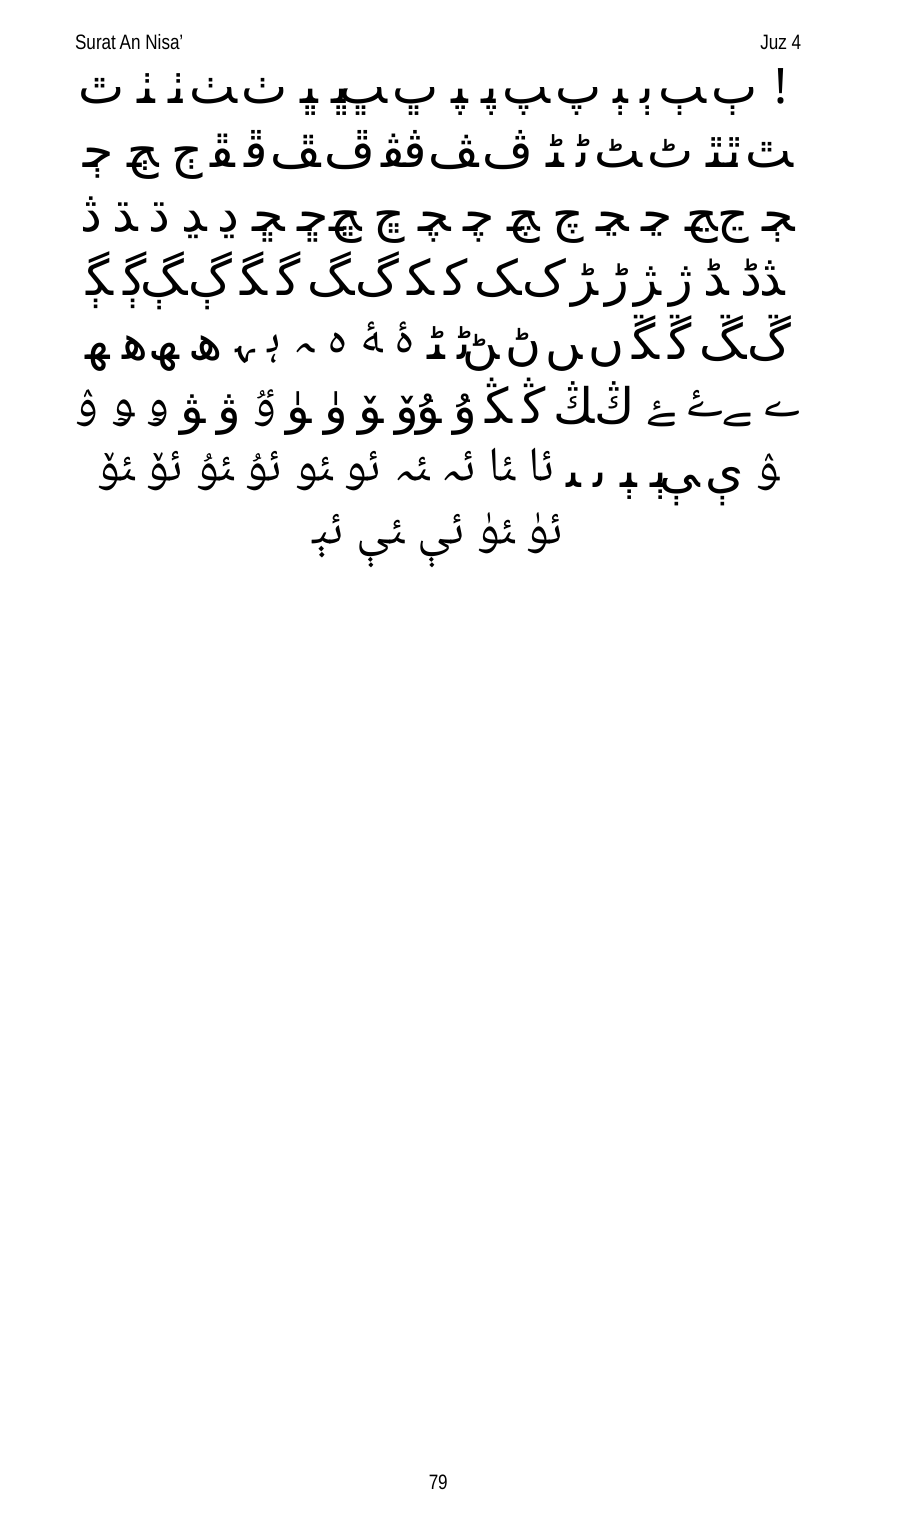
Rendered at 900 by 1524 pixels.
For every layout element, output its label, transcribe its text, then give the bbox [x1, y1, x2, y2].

text ! ﭒ ﭓ ﭔ ﭕ ﭖ ﭗ ﭘ ﭙ ﭚ ﭛﭜ ﭝ ﭞ ﭟ ﭠ ﭡ ﭢ ﭣ ﭤﭥ ﭦ ﭧ ﭨ ﭩ ﭪ ﭫ ﭬﭭ ﭮ ﭯ ﭰ ﭱ ﭲ ﭳ ﭴ ﭵ ﭶﭷ ﭸ ﭹ ﭺ ﭻ ﭼ ﭽ ﭾ ﭿﮀ ﮁ ﮂ ﮃ ﮄ ﮅ ﮆ ﮇﮈ ﮉ ﮊ ﮋ ﮌ ﮍ ﮎ ﮏ ﮐ ﮑ ﮒ ﮓ ﮔ ﮕ ﮖ ﮗﮘ ﮙ ﮚ ﮛ ﮜ ﮝ ﮞ ﮟ ﮠ ﮡﮢ ﮣ ﮤ ﮥ ﮦ ﮧ ﮨ ﮩ ﮪ ﮫﮬ ﮭ ﮮ ﮯﮰ ﮱ ﯓ ﯔ ﯕ ﯖ ﯗ ﯘﯙ ﯚ ﯛ ﯜ ﯝ ﯞ ﯟ ﯠ ﯡ ﯢ ﯣ ﯤ ﯥﯦ ﯧ ﯨ ﯩ ﯪ ﯫ ﯬ ﯭ ﯮ ﯯ ﯰ ﯱ ﯲ ﯳ ﯴ ﯵ ﯶ ﯷ ﯸ [75, 60, 801, 571]
